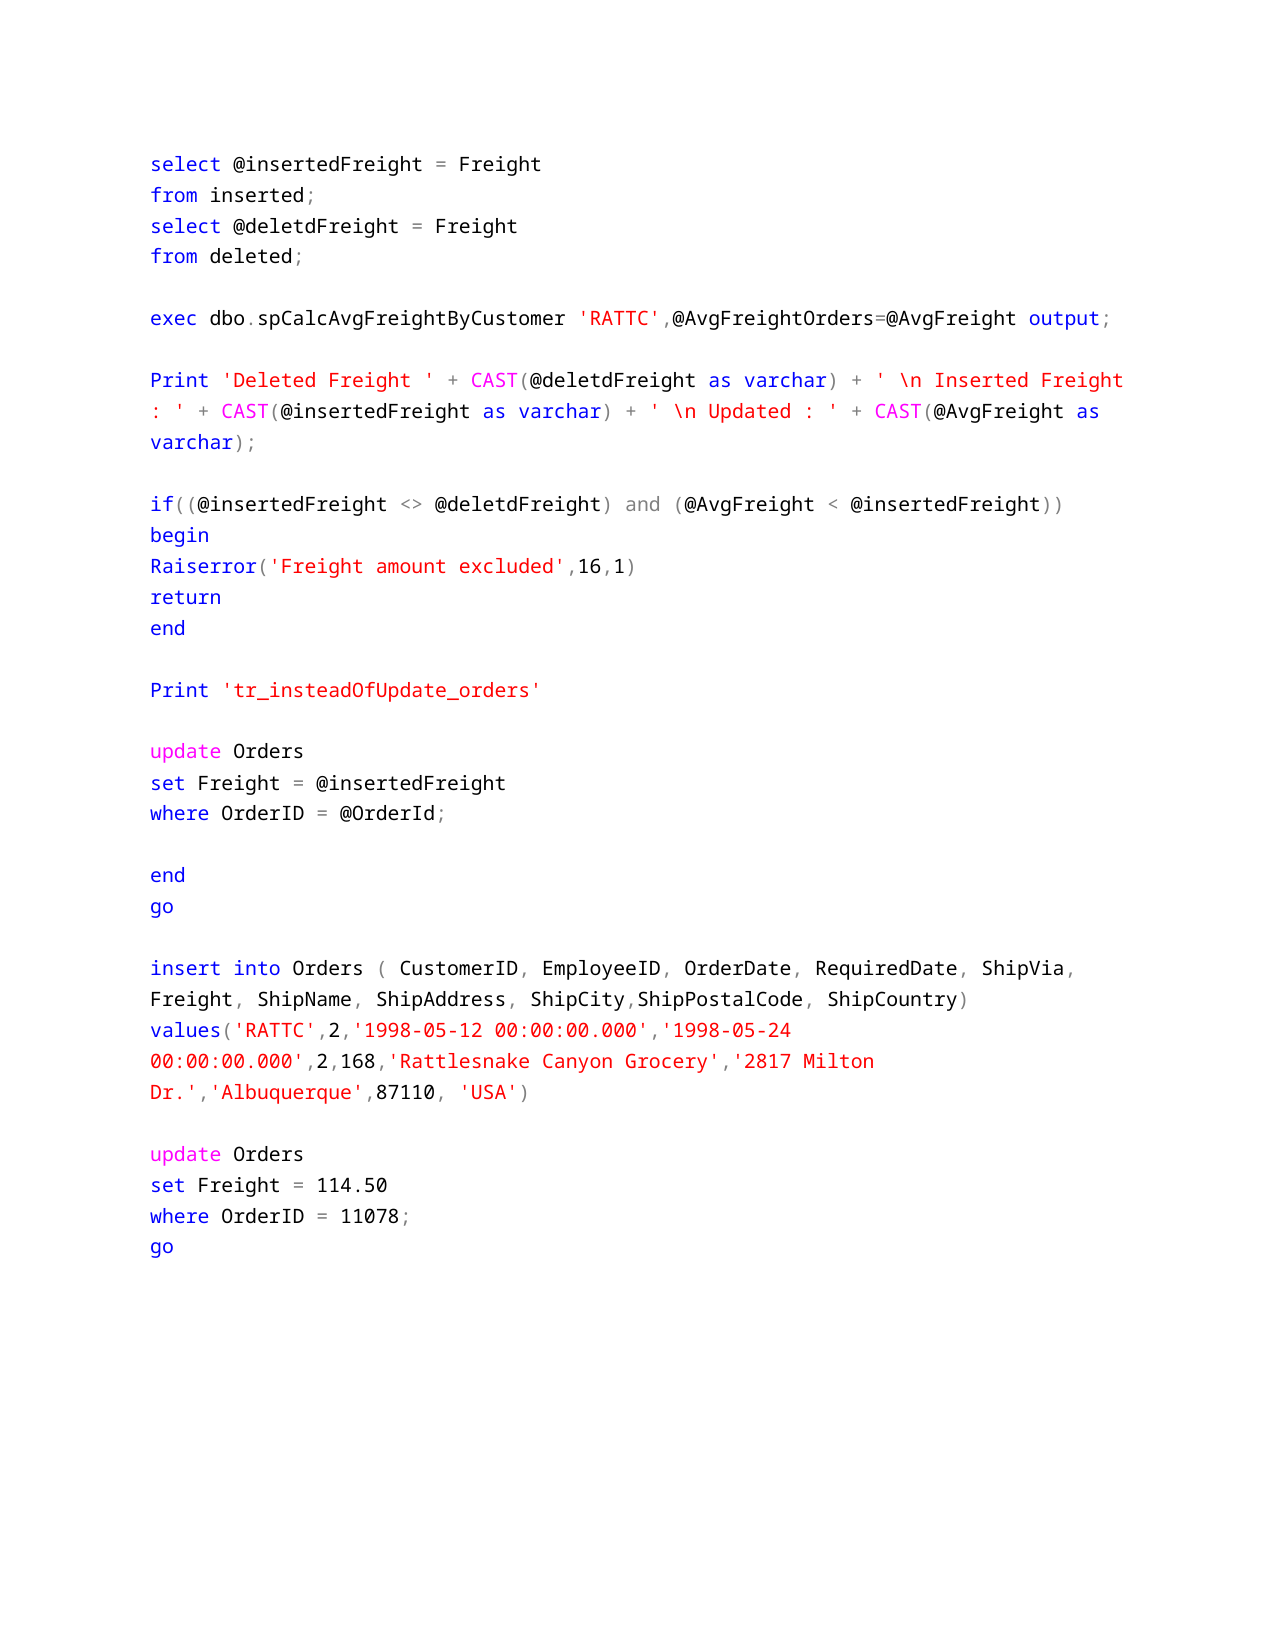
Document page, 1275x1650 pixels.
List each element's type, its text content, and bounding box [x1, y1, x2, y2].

text select @insertedFreight = Freight [150, 150, 1125, 177]
text insert into Orders ( CustomerID, EmployeeID, OrderDate, RequiredDate, ShipVia, Freight, ShipName, ShipAddress, ShipCity,ShipPostalCode, ShipCountry) [150, 954, 1125, 1012]
text set Freight = @insertedFreight [150, 769, 1125, 796]
text where OrderID = @OrderId; [150, 800, 1125, 827]
text set Freight = 114.50 [150, 1171, 1125, 1198]
text where OrderID = 11078; [150, 1202, 1125, 1229]
text update Orders [150, 738, 1125, 765]
text select @deletdFreight = Freight [150, 212, 1125, 239]
text begin [150, 521, 1125, 548]
text end [150, 614, 1125, 641]
text Raiserror('Freight amount excluded',16,1) [150, 552, 1125, 579]
text Print 'Deleted Freight ' + CAST(@deletdFreight as varchar) + ' \n Inserted Freight : ' + CAST(@insertedFreight as varchar) + ' \n Updated : ' + CAST(@AvgFreight as varchar); [150, 367, 1125, 455]
text exec dbo.spCalcAvgFreightByCustomer 'RATTC',@AvgFreightOrders=@AvgFreight output; [150, 305, 1125, 332]
text from deleted; [150, 243, 1125, 270]
text from inserted; [150, 181, 1125, 208]
text update Orders [150, 1140, 1125, 1167]
text return [150, 583, 1125, 610]
text go [150, 1233, 1125, 1260]
text Print 'tr_insteadOfUpdate_orders' [150, 676, 1125, 703]
text values('RATTC',2,'1998-05-12 00:00:00.000','1998-05-24 00:00:00.000',2,168,'Rattlesnake Canyon Grocery','2817 Milton Dr.','Albuquerque',87110, 'USA') [150, 1016, 1125, 1105]
text go [150, 892, 1125, 919]
text if((@insertedFreight <> @deletdFreight) and (@AvgFreight < @insertedFreight)) [150, 490, 1125, 517]
text end [150, 862, 1125, 888]
